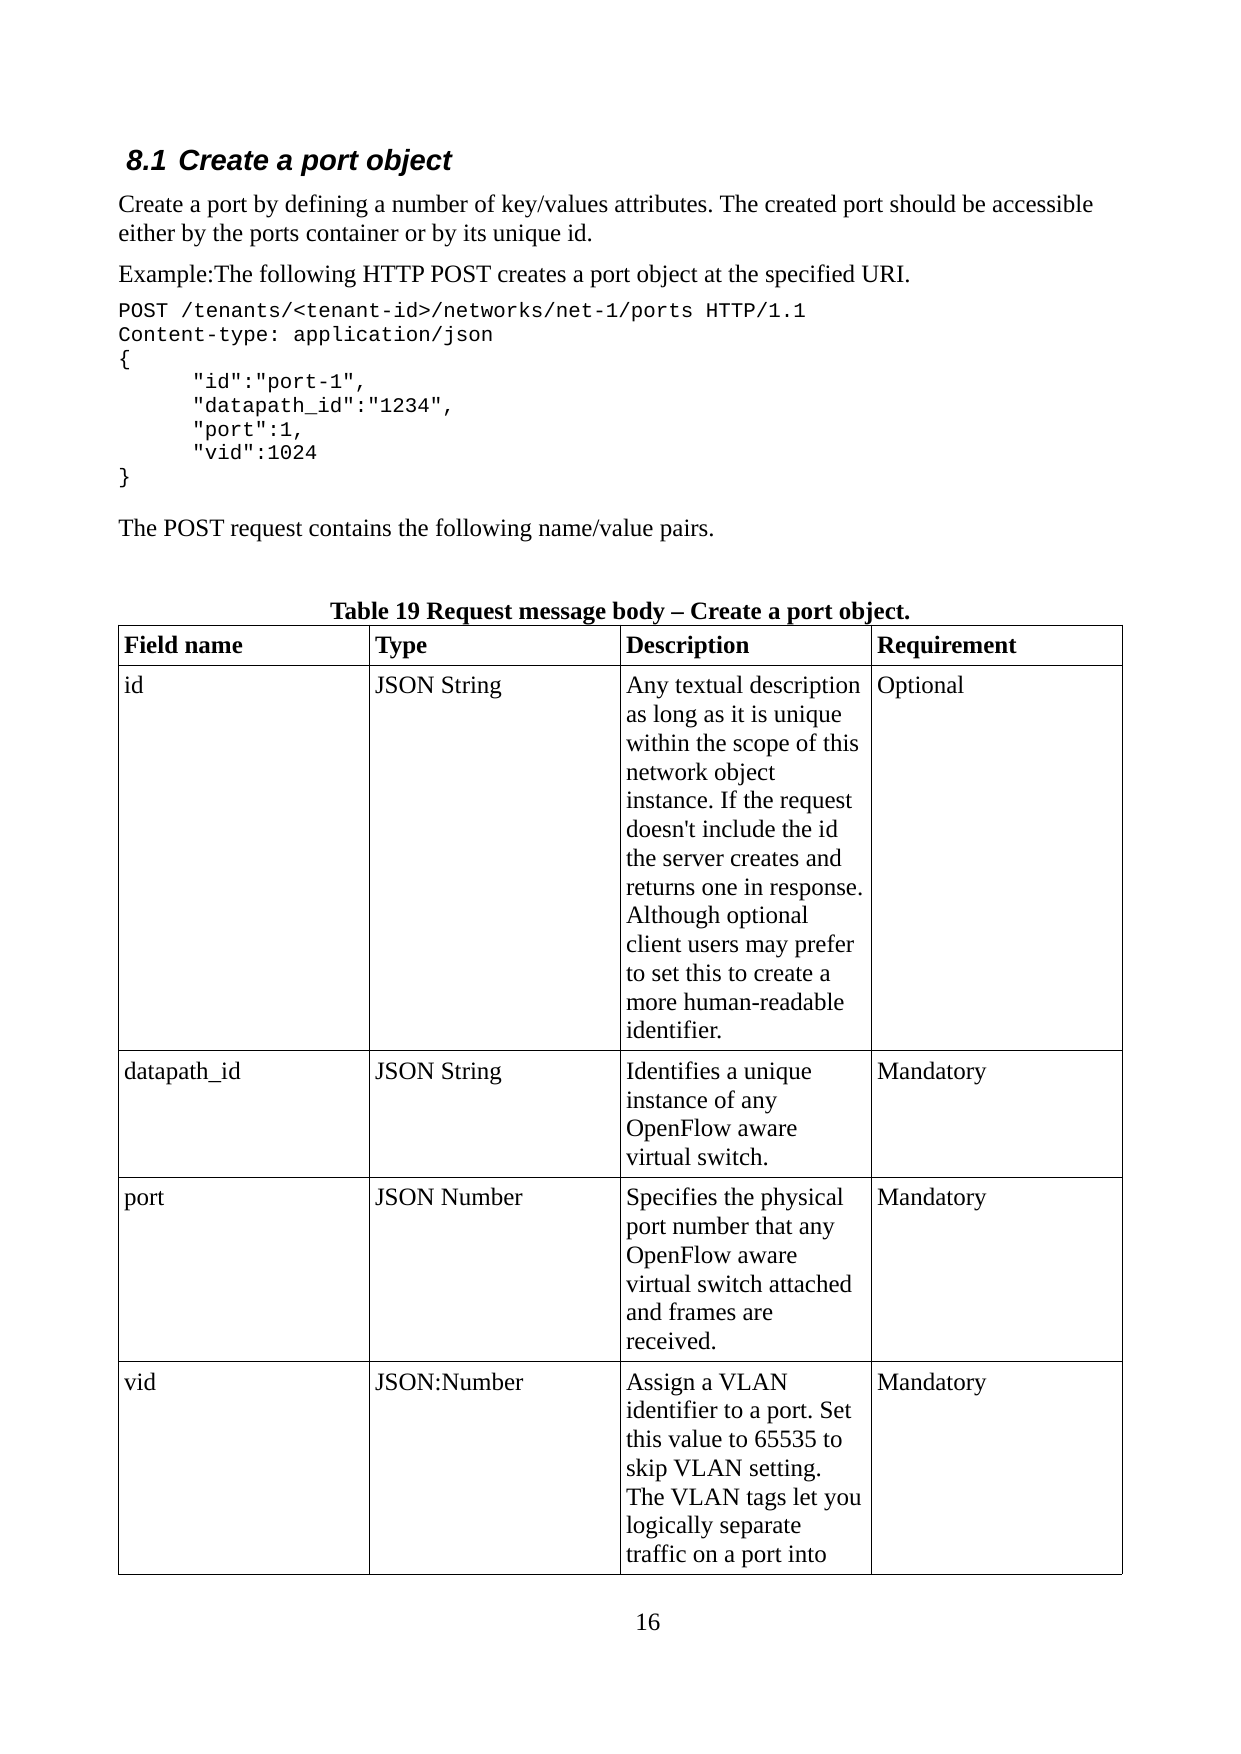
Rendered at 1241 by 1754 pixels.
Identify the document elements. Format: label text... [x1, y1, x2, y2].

table_cell JSON:Number [370, 1362, 620, 1573]
table_cell Specifies the physical port number that any OpenFlow aware virtual switch attached and frames are received. [621, 1178, 871, 1361]
text "port":1, [192, 419, 1122, 442]
subtitle Table 19 Request message body – Create a port object. [118, 596, 1122, 624]
table_cell Mandatory [872, 1178, 1122, 1361]
table_cell port [119, 1178, 369, 1361]
text "vid":1024 [192, 442, 1122, 466]
subtitle Create a port object [118, 143, 1122, 177]
table_header Field name [119, 626, 369, 665]
table_cell JSON Number [370, 1178, 620, 1361]
table_cell Assign a VLAN identifier to a port. Set this value to 65535 to skip VLAN setting. The VLAN tags let you logically separate traffic on a port into [621, 1362, 871, 1573]
table_cell datapath_id [119, 1051, 369, 1177]
table_cell Mandatory [872, 1362, 1122, 1573]
table_header Type [370, 626, 620, 665]
table_cell id [119, 666, 369, 1050]
text } [118, 466, 1122, 489]
table_cell JSON String [370, 666, 620, 1050]
table_cell Optional [872, 666, 1122, 1050]
table_cell vid [119, 1362, 369, 1573]
text { [118, 348, 1122, 371]
text The POST request contains the following name/value pairs. [118, 513, 1122, 542]
text "datapath_id":"1234", [192, 395, 1122, 419]
table_cell Identifies a unique instance of any OpenFlow aware virtual switch. [621, 1051, 871, 1177]
text POST /tenants/<tenant-id>/networks/net-1/ports HTTP/1.1 [118, 300, 1122, 324]
text Example:The following HTTP POST creates a port object at the specified URI. [118, 259, 1122, 288]
table_cell Mandatory [872, 1051, 1122, 1177]
table_cell Any textual description as long as it is unique within the scope of this network object instance. If the request doesn't include the id the server creates and returns one in response. Although optional client users may prefer to set this to create a more human-readable identifier. [621, 666, 871, 1050]
text Content-type: application/json [118, 324, 1122, 348]
text Create a port by defining a number of key/values attributes. The created port should be accessible either by the ports container or by its unique id. [118, 189, 1122, 247]
text "id":"port-1", [192, 371, 1122, 395]
table_header Requirement [872, 626, 1122, 665]
table_header Description [621, 626, 871, 665]
table_cell JSON String [370, 1051, 620, 1177]
